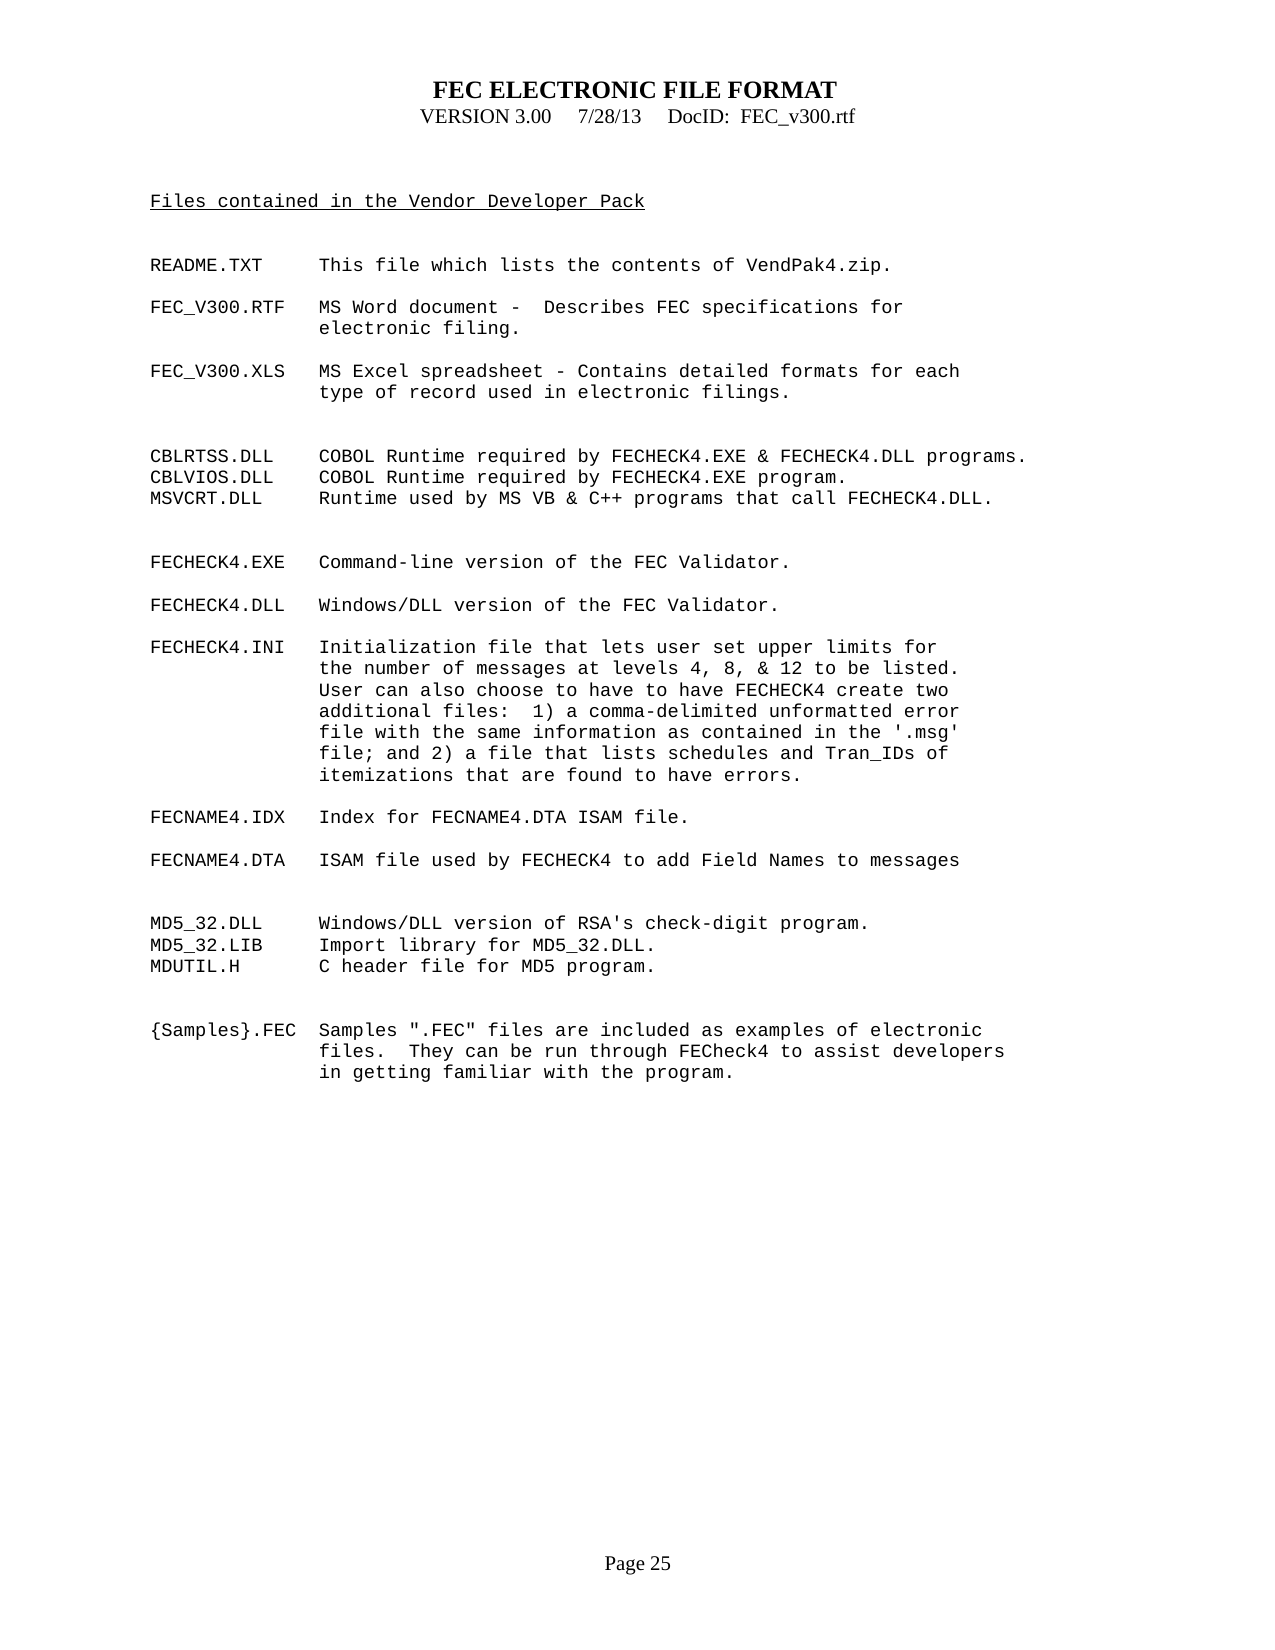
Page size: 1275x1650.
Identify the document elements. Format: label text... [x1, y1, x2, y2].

text {Samples}.FEC Samples ".FEC" files are included as examples of electronic [150, 1020, 1125, 1042]
text Files contained in the Vendor Developer Pack [150, 192, 1125, 213]
text itemizations that are found to have errors. [150, 765, 1125, 787]
text file with the same information as contained in the '.msg' [150, 723, 1125, 744]
text FEC_V300.XLS MS Excel spreadsheet - Contains detailed formats for each [150, 362, 1125, 383]
text FECNAME4.DTA ISAM file used by FECHECK4 to add Field Names to messages [150, 850, 1125, 872]
text README.TXT This file which lists the contents of VendPak4.zip. [150, 255, 1125, 277]
text in getting familiar with the program. [150, 1063, 1125, 1084]
text file; and 2) a file that lists schedules and Tran_IDs of [150, 744, 1125, 765]
text MSVCRT.DLL Runtime used by MS VB & C++ programs that call FECHECK4.DLL. [150, 489, 1125, 510]
text User can also choose to have to have FECHECK4 create two [150, 680, 1125, 702]
text MDUTIL.H C header file for MD5 program. [150, 957, 1125, 978]
text type of record used in electronic filings. [150, 383, 1125, 404]
text additional files: 1) a comma-delimited unformatted error [150, 702, 1125, 723]
text electronic filing. [150, 319, 1125, 340]
text the number of messages at levels 4, 8, & 12 to be listed. [150, 659, 1125, 680]
text MD5_32.DLL Windows/DLL version of RSA's check-digit program. [150, 914, 1125, 935]
text FECHECK4.EXE Command-line version of the FEC Validator. [150, 553, 1125, 574]
text FECNAME4.IDX Index for FECNAME4.DTA ISAM file. [150, 808, 1125, 829]
text CBLRTSS.DLL COBOL Runtime required by FECHECK4.EXE & FECHECK4.DLL programs. [150, 447, 1125, 468]
text FEC_V300.RTF MS Word document - Describes FEC specifications for [150, 298, 1125, 319]
text FECHECK4.DLL Windows/DLL version of the FEC Validator. [150, 595, 1125, 617]
text MD5_32.LIB Import library for MD5_32.DLL. [150, 935, 1125, 957]
text FECHECK4.INI Initialization file that lets user set upper limits for [150, 638, 1125, 659]
text CBLVIOS.DLL COBOL Runtime required by FECHECK4.EXE program. [150, 468, 1125, 489]
text files. They can be run through FECheck4 to assist developers [150, 1042, 1125, 1063]
